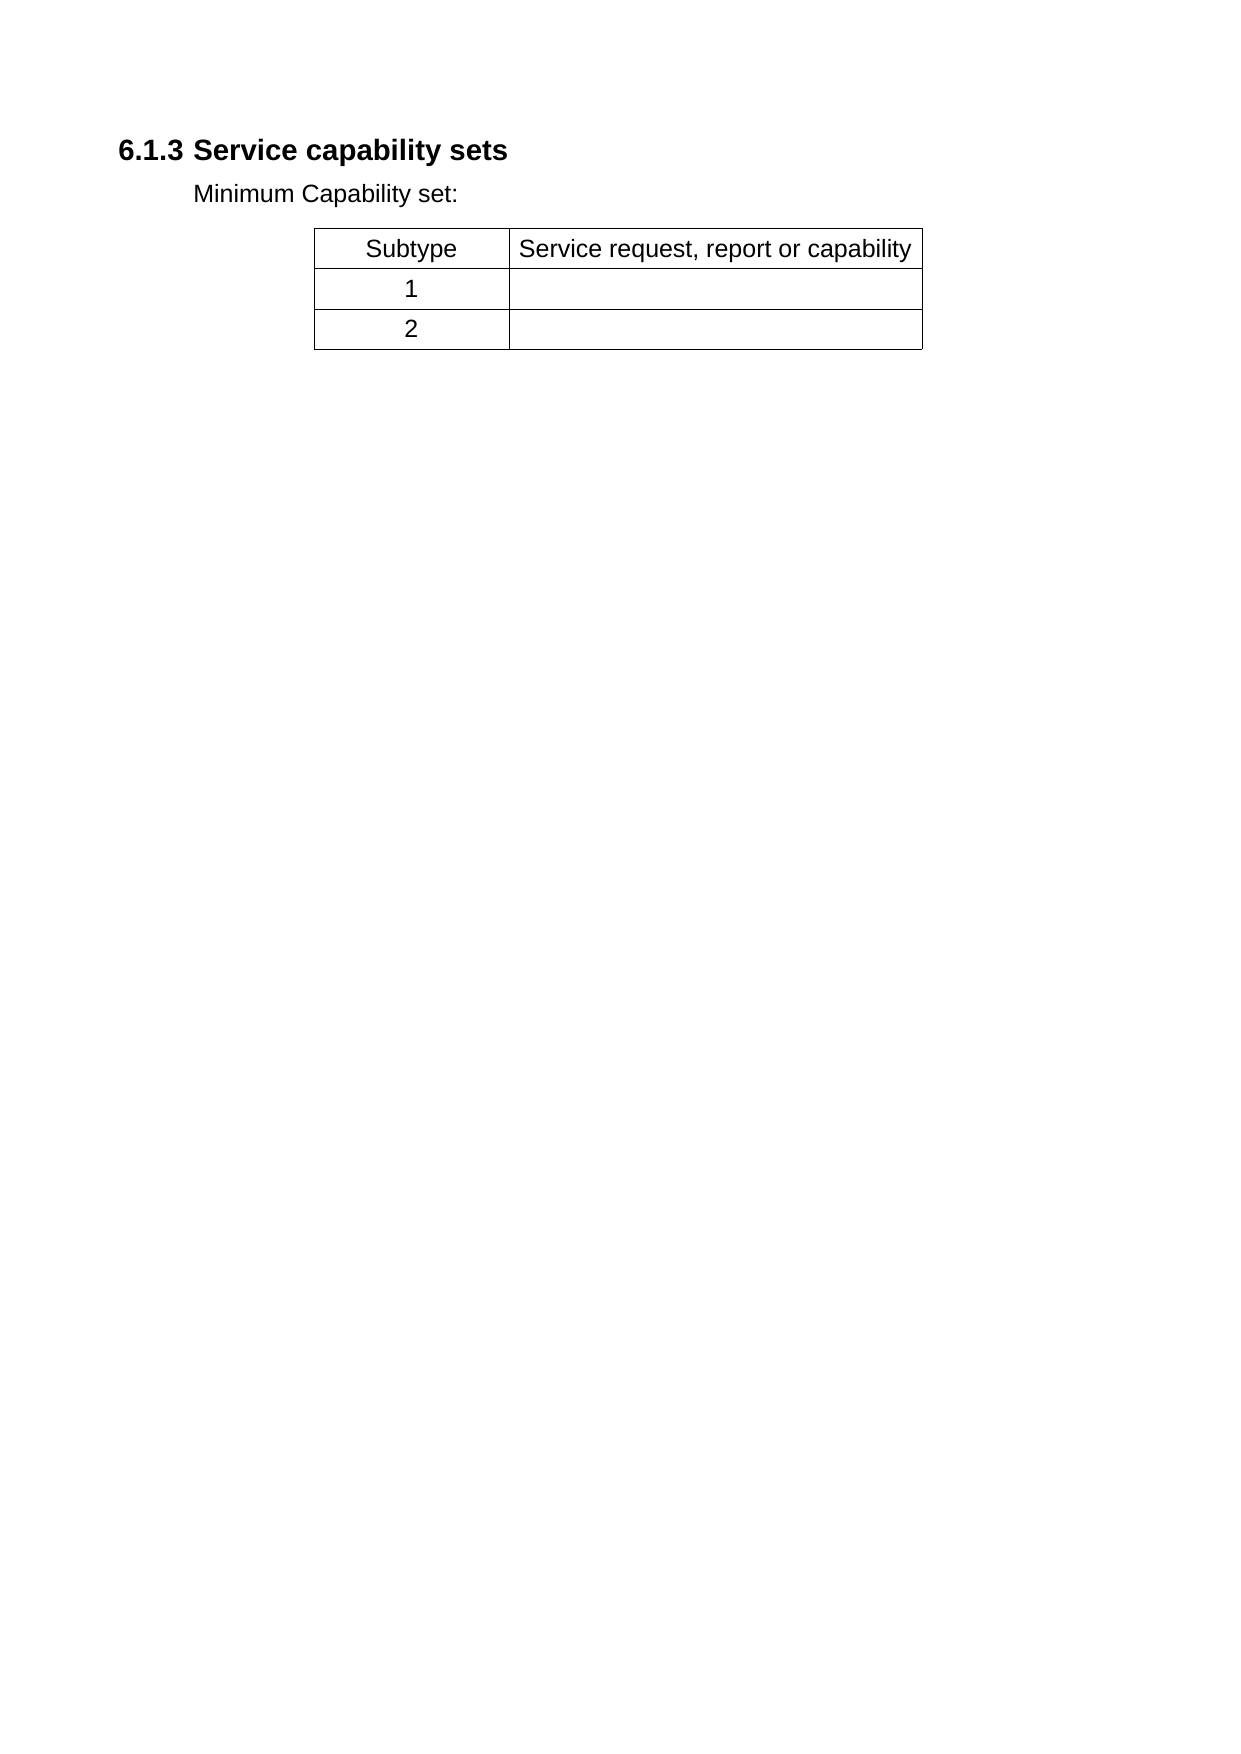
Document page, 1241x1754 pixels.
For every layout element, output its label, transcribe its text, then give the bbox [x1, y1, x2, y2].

table_cell 2 [315, 310, 509, 349]
table_header Subtype [315, 229, 509, 268]
subtitle 6.1.3 Service capability sets [118, 133, 1122, 166]
table_cell 1 [315, 269, 509, 309]
table_cell [510, 269, 922, 309]
table_header Service request, report or capability [510, 229, 922, 268]
table_cell [510, 310, 922, 349]
text Minimum Capability set: [118, 179, 1122, 208]
